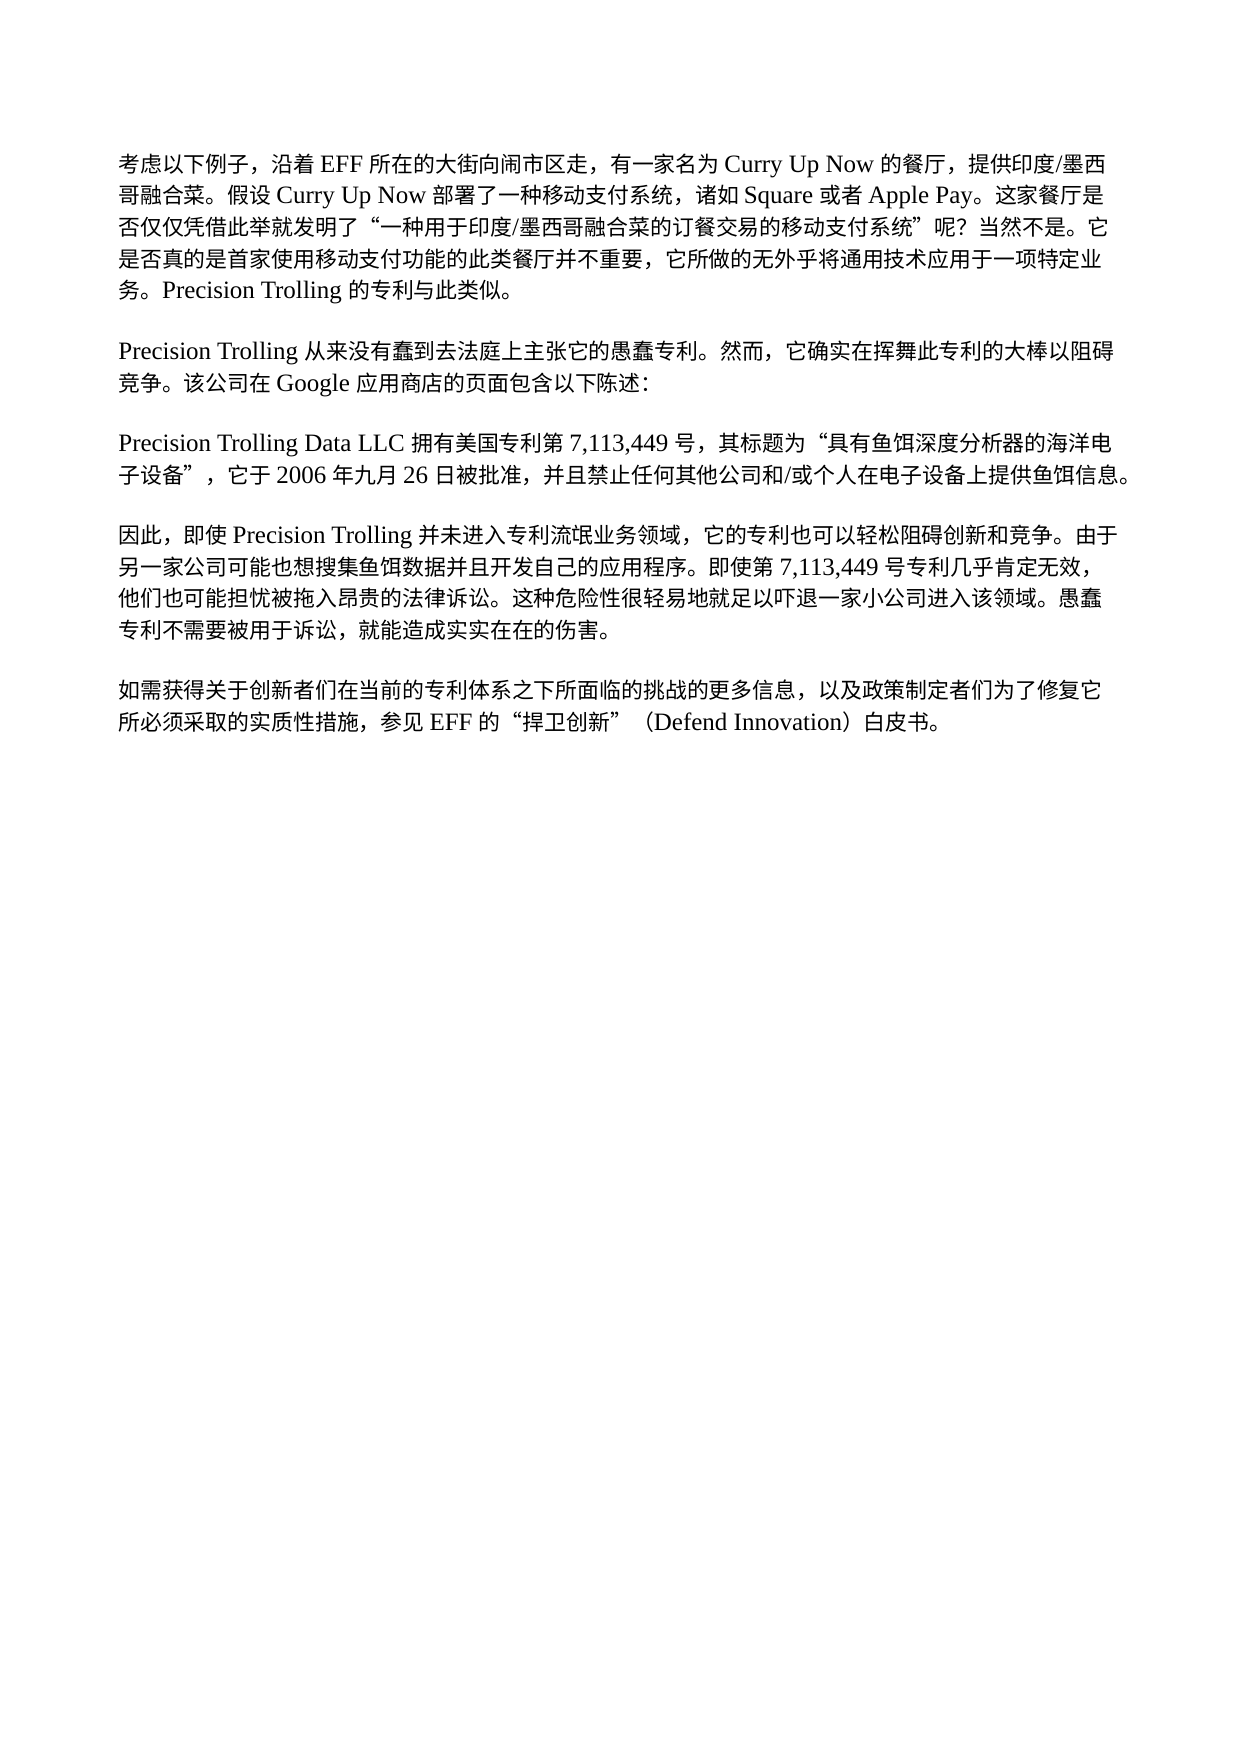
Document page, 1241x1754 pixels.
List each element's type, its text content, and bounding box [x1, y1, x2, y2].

text Precision Trolling Data LLC 拥有美国专利第 7,113,449 号，其标题为“具有鱼饵深度分析器的海洋电子设备”，它于 2006 年九月 26 日被批准，并且禁止任何其他公司和/或个人在电子设备上提供鱼饵信息。 [118, 426, 1122, 489]
text Precision Trolling 从来没有蠢到去法庭上主张它的愚蠢专利。然而，它确实在挥舞此专利的大棒以阻碍竞争。该公司在 Google 应用商店的页面包含以下陈述： [118, 334, 1122, 397]
text 因此，即使 Precision Trolling 并未进入专利流氓业务领域，它的专利也可以轻松阻碍创新和竞争。由于另一家公司可能也想搜集鱼饵数据并且开发自己的应用程序。即使第 7,113,449 号专利几乎肯定无效，他们也可能担忧被拖入昂贵的法律诉讼。这种危险性很轻易地就足以吓退一家小公司进入该领域。愚蠢专利不需要被用于诉讼，就能造成实实在在的伤害。 [118, 518, 1122, 645]
text 考虑以下例子，沿着 EFF 所在的大街向闹市区走，有一家名为 Curry Up Now 的餐厅，提供印度/墨西哥融合菜。假设 Curry Up Now 部署了一种移动支付系统，诸如 Square 或者 Apple Pay。这家餐厅是否仅仅凭借此举就发明了“一种用于印度/墨西哥融合菜的订餐交易的移动支付系统”呢？当然不是。它是否真的是首家使用移动支付功能的此类餐厅并不重要，它所做的无外乎将通用技术应用于一项特定业务。Precision Trolling 的专利与此类似。 [118, 147, 1122, 305]
text 如需获得关于创新者们在当前的专利体系之下所面临的挑战的更多信息，以及政策制定者们为了修复它所必须采取的实质性措施，参见 EFF 的“捍卫创新”（Defend Innovation）白皮书。 [118, 673, 1122, 737]
